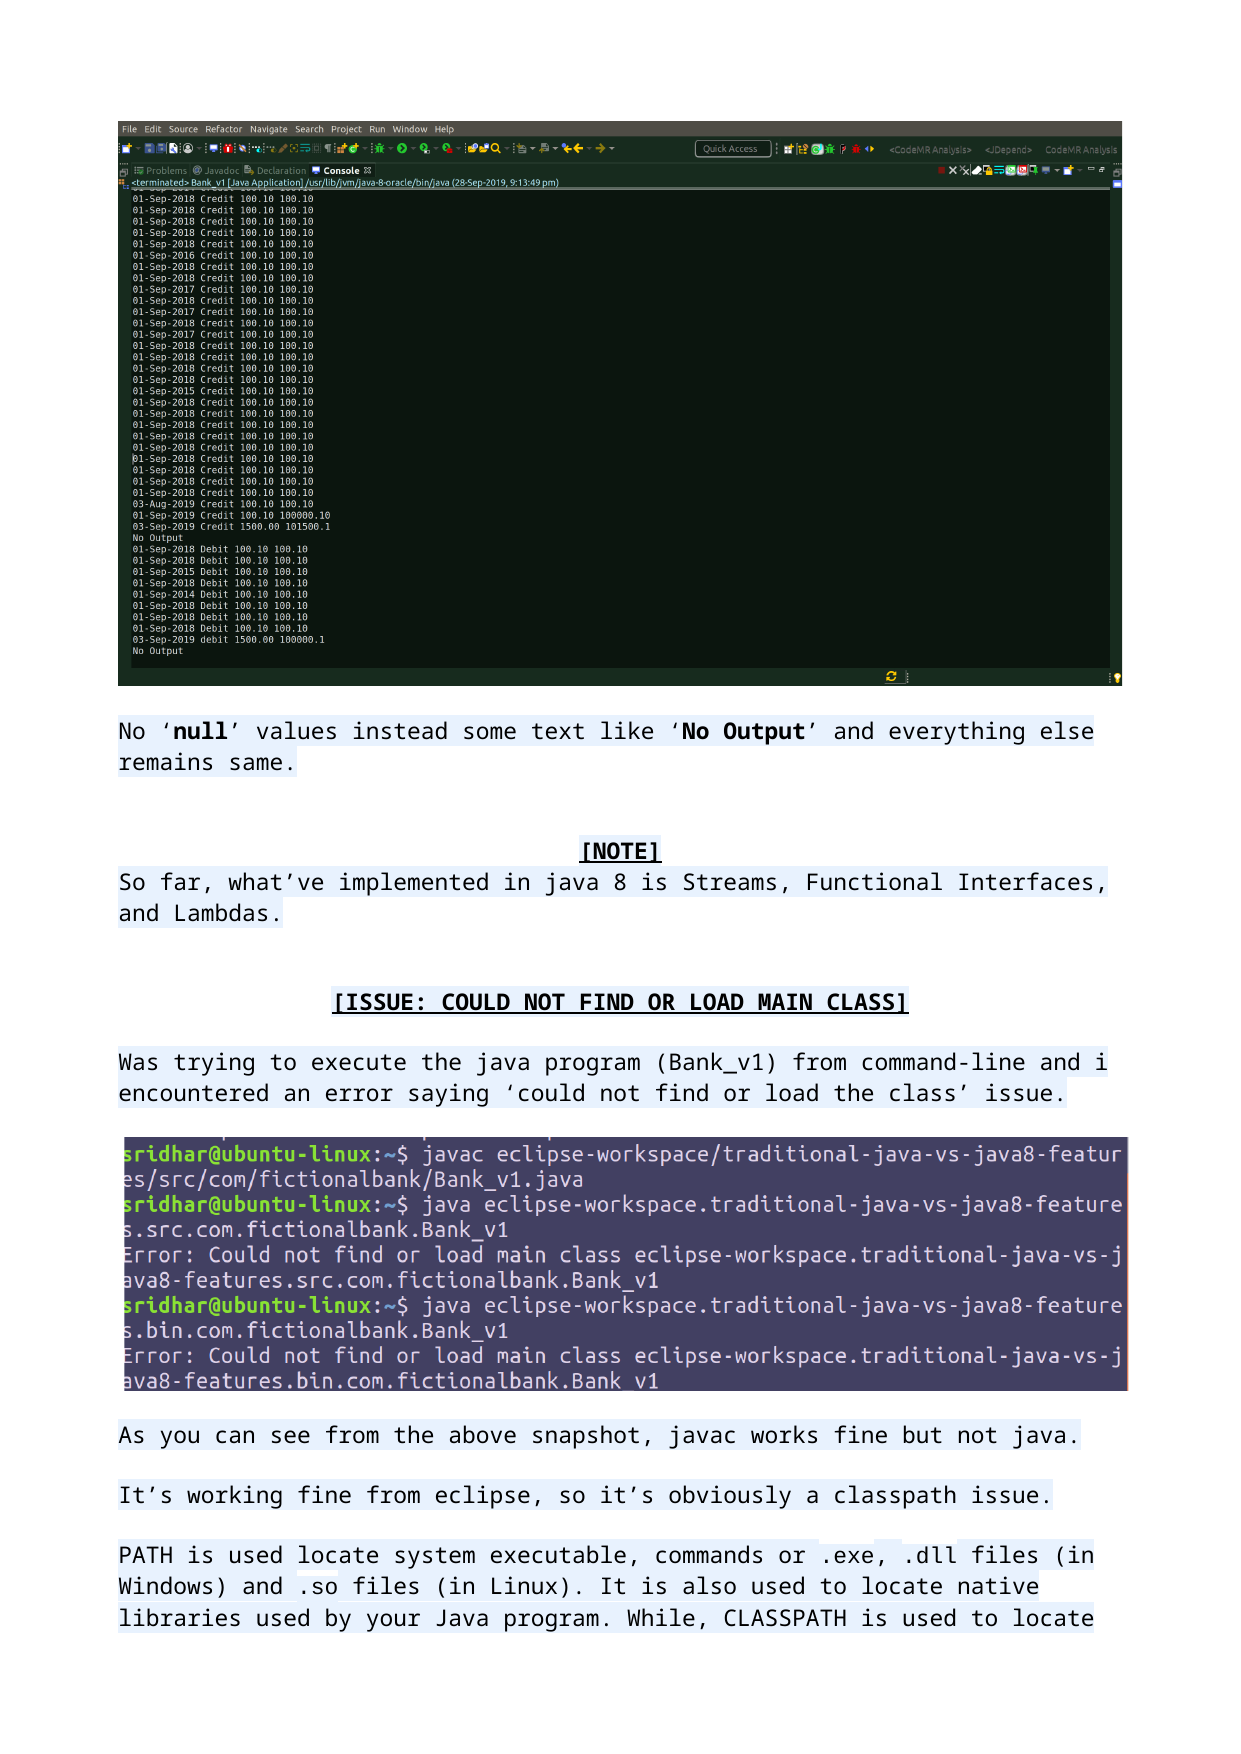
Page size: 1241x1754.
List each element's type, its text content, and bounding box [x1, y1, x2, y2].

text [ISSUE: COULD NOT FIND OR LOAD MAIN CLASS] [118, 986, 1122, 1017]
text So far, what’ve implemented in java 8 is Streams, Functional Interfaces, and Lambdas. [118, 866, 1122, 928]
text PATH is used locate system executable, commands or .exe, .dll files (in Windows) and .so files (in Linux). It is also used to locate native libraries used by your Java program. While, CLASSPATH is used to locate [118, 1539, 1122, 1633]
text It’s working fine from eclipse, so it’s obviously a classpath issue. [118, 1479, 1122, 1510]
text [NOTE] [118, 834, 1122, 866]
text As you can see from the above snapshot, javac works fine but not java. [118, 1419, 1122, 1450]
picture [118, 121, 1123, 686]
text Was trying to execute the java program (Bank_v1) from command-line and i encountered an error saying ‘could not find or load the class’ issue. [118, 1046, 1122, 1108]
picture [124, 1137, 1129, 1391]
text No ‘null’ values instead some text like ‘No Output’ and everything else remains same. [118, 714, 1122, 777]
